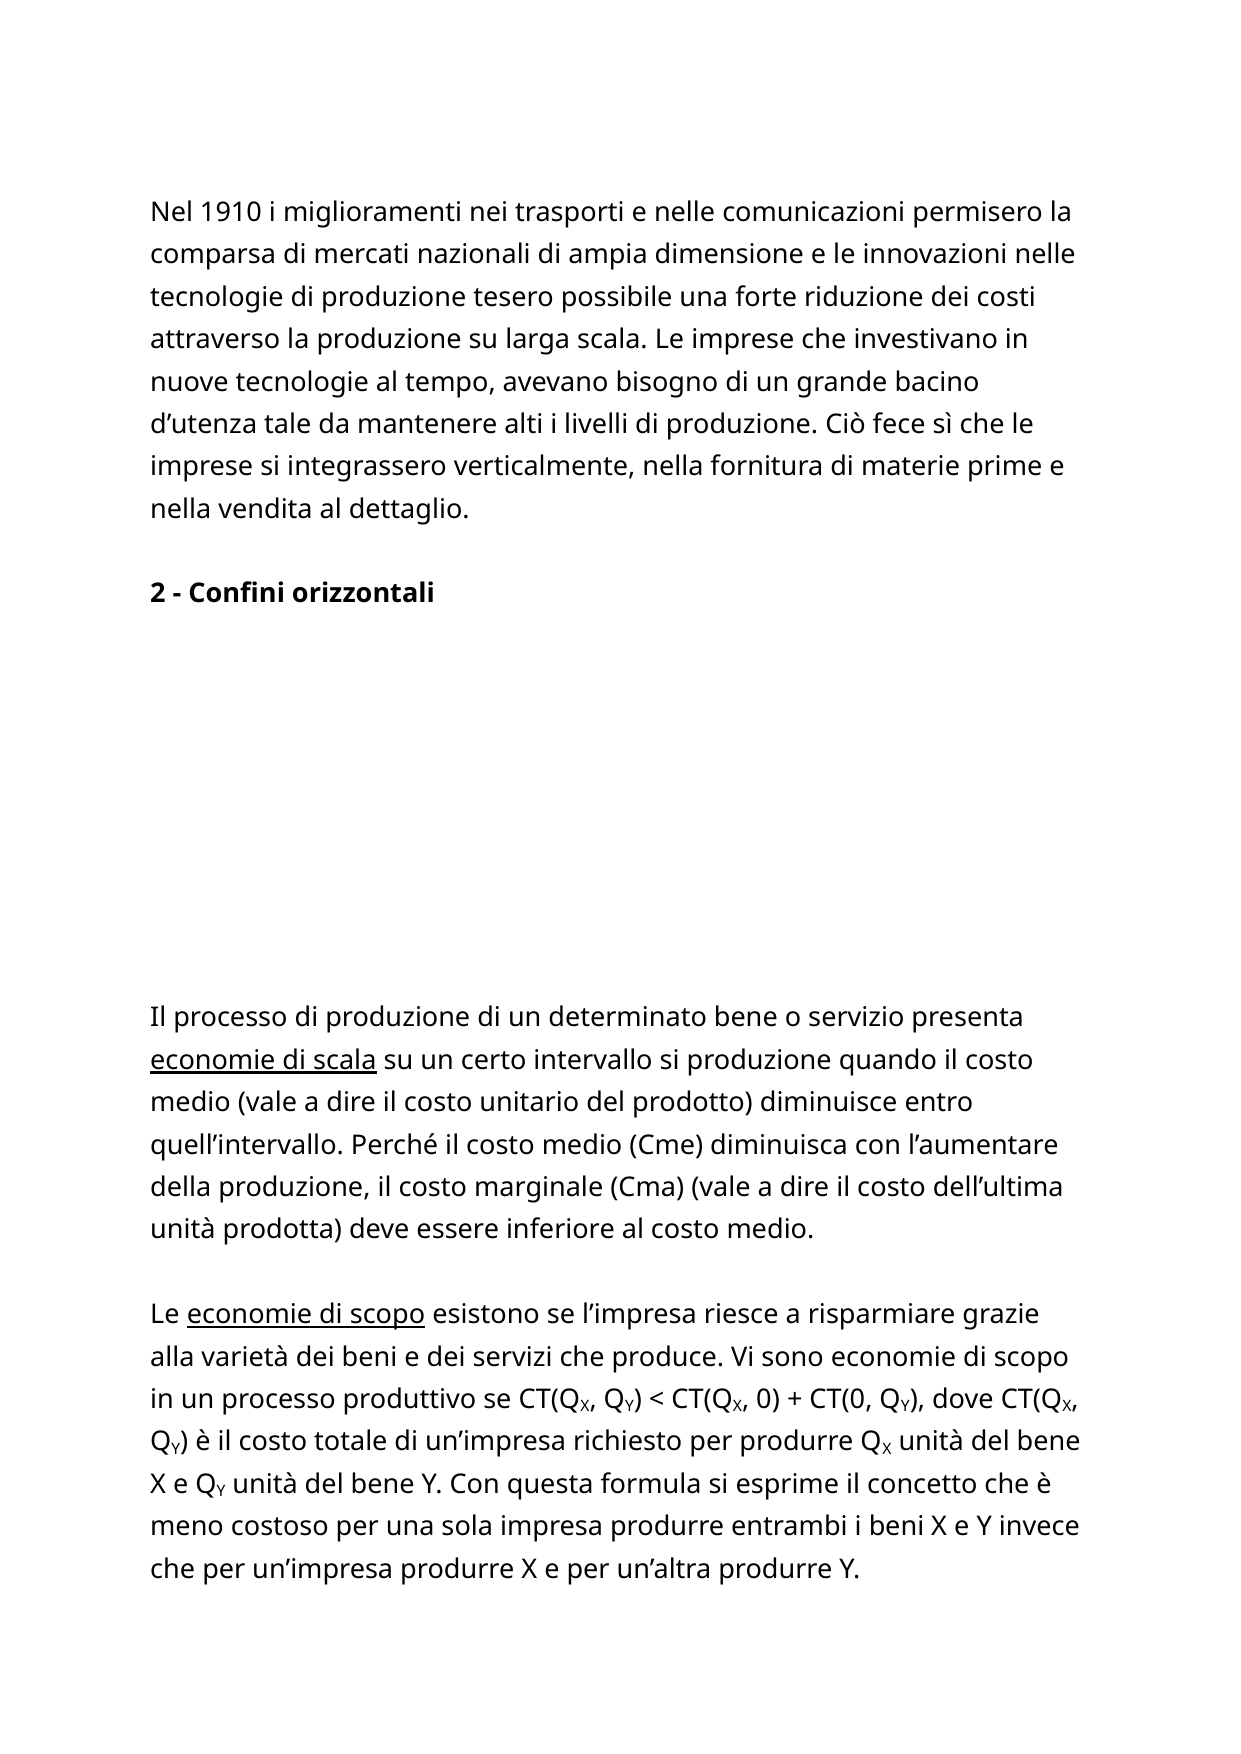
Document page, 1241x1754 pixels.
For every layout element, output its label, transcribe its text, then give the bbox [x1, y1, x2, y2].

text Le economie di scopo esistono se l’impresa riesce a risparmiare grazie alla varietà dei beni e dei servizi che produce. Vi sono economie di scopo in un processo produttivo se CT(QX, QY) < CT(QX, 0) + CT(0, QY), dove CT(QX, QY) è il costo totale di un’impresa richiesto per produrre QX unità del bene X e QY unità del bene Y. Con questa formula si esprime il concetto che è meno costoso per una sola impresa produrre entrambi i beni X e Y invece che per un’impresa produrre X e per un’altra produrre Y. [150, 1295, 1090, 1586]
text Il processo di produzione di un determinato bene o servizio presenta economie di scala su un certo intervallo si produzione quando il costo medio (vale a dire il costo unitario del prodotto) diminuisce entro quell’intervallo. Perché il costo medio (Cme) diminuisca con l’aumentare della produzione, il costo marginale (Cma) (vale a dire il costo dell’ultima unità prodotta) deve essere inferiore al costo medio. [150, 998, 1090, 1247]
text Nel 1910 i miglioramenti nei trasporti e nelle comunicazioni permisero la comparsa di mercati nazionali di ampia dimensione e le innovazioni nelle tecnologie di produzione tesero possibile una forte riduzione dei costi attraverso la produzione su larga scala. Le imprese che investivano in nuove tecnologie al tempo, avevano bisogno di un grande bacino d’utenza tale da mantenere alti i livelli di produzione. Ciò fece sì che le imprese si integrassero verticalmente, nella fornitura di materie prime e nella vendita al dettaglio. [150, 192, 1090, 526]
text 2 - Confini orizzontali [150, 574, 1090, 611]
